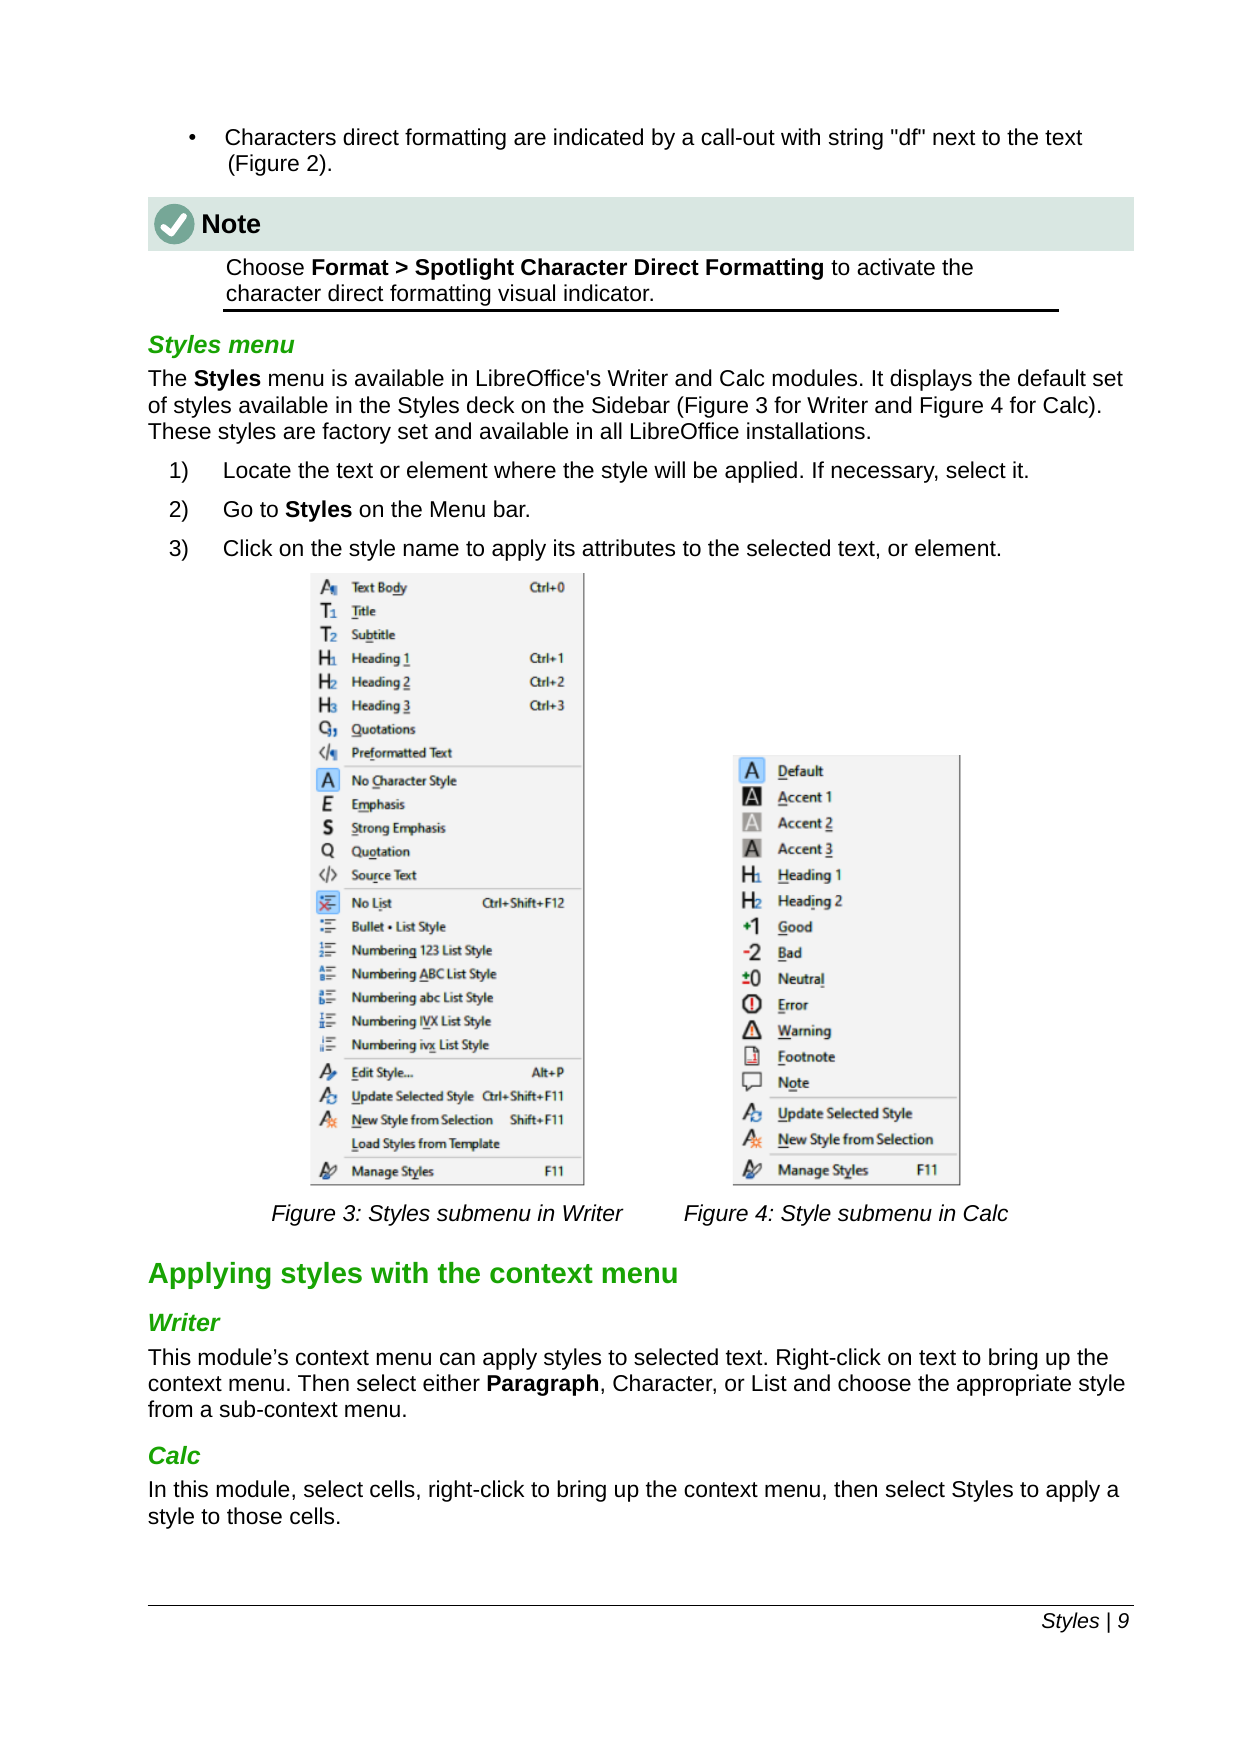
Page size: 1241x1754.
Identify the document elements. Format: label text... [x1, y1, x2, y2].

text Figure 3: Styles submenu in Writer [271, 1199, 625, 1226]
list Characters direct formatting are indicated by a call-out with string "df" next to the text (Figure 2). [185, 121, 1134, 179]
subtitle Calc [148, 1441, 1134, 1470]
list Click on the style name to apply its attributes to the selected text, or element. [189, 534, 1134, 561]
text Figure 4: Style submenu in Calc [683, 1199, 1011, 1226]
text Choose Format > Spotlight Character Direct Formatting to activate the character direct formatting visual indicator. [223, 251, 1059, 309]
list Locate the text or element where the style will be applied. If necessary, select it. [189, 457, 1134, 483]
subtitle Note [148, 197, 1134, 251]
text In this module, select cells, right-click to bring up the context menu, then select Styles to apply a style to those cells. [148, 1476, 1134, 1529]
picture [310, 573, 586, 1187]
subtitle Styles menu [148, 330, 1134, 359]
text The Styles menu is available in LibreOffice's Writer and Calc modules. It displays the default set of styles available in the Styles deck on the Sidebar (Figure 3 for Writer and Figure 4 for Calc). These styles are factory set and available in all LibreOffice installations. [148, 365, 1134, 444]
subtitle Applying styles with the context menu [148, 1256, 1134, 1290]
list Go to Styles on the Menu bar. [189, 496, 1134, 522]
text This module’s context menu can apply styles to selected text. Right-click on text to bring up the context menu. Then select either Paragraph, Character, or List and choose the appropriate style from a sub‑context menu. [148, 1343, 1134, 1422]
subtitle Writer [148, 1308, 1134, 1337]
picture [732, 755, 962, 1187]
